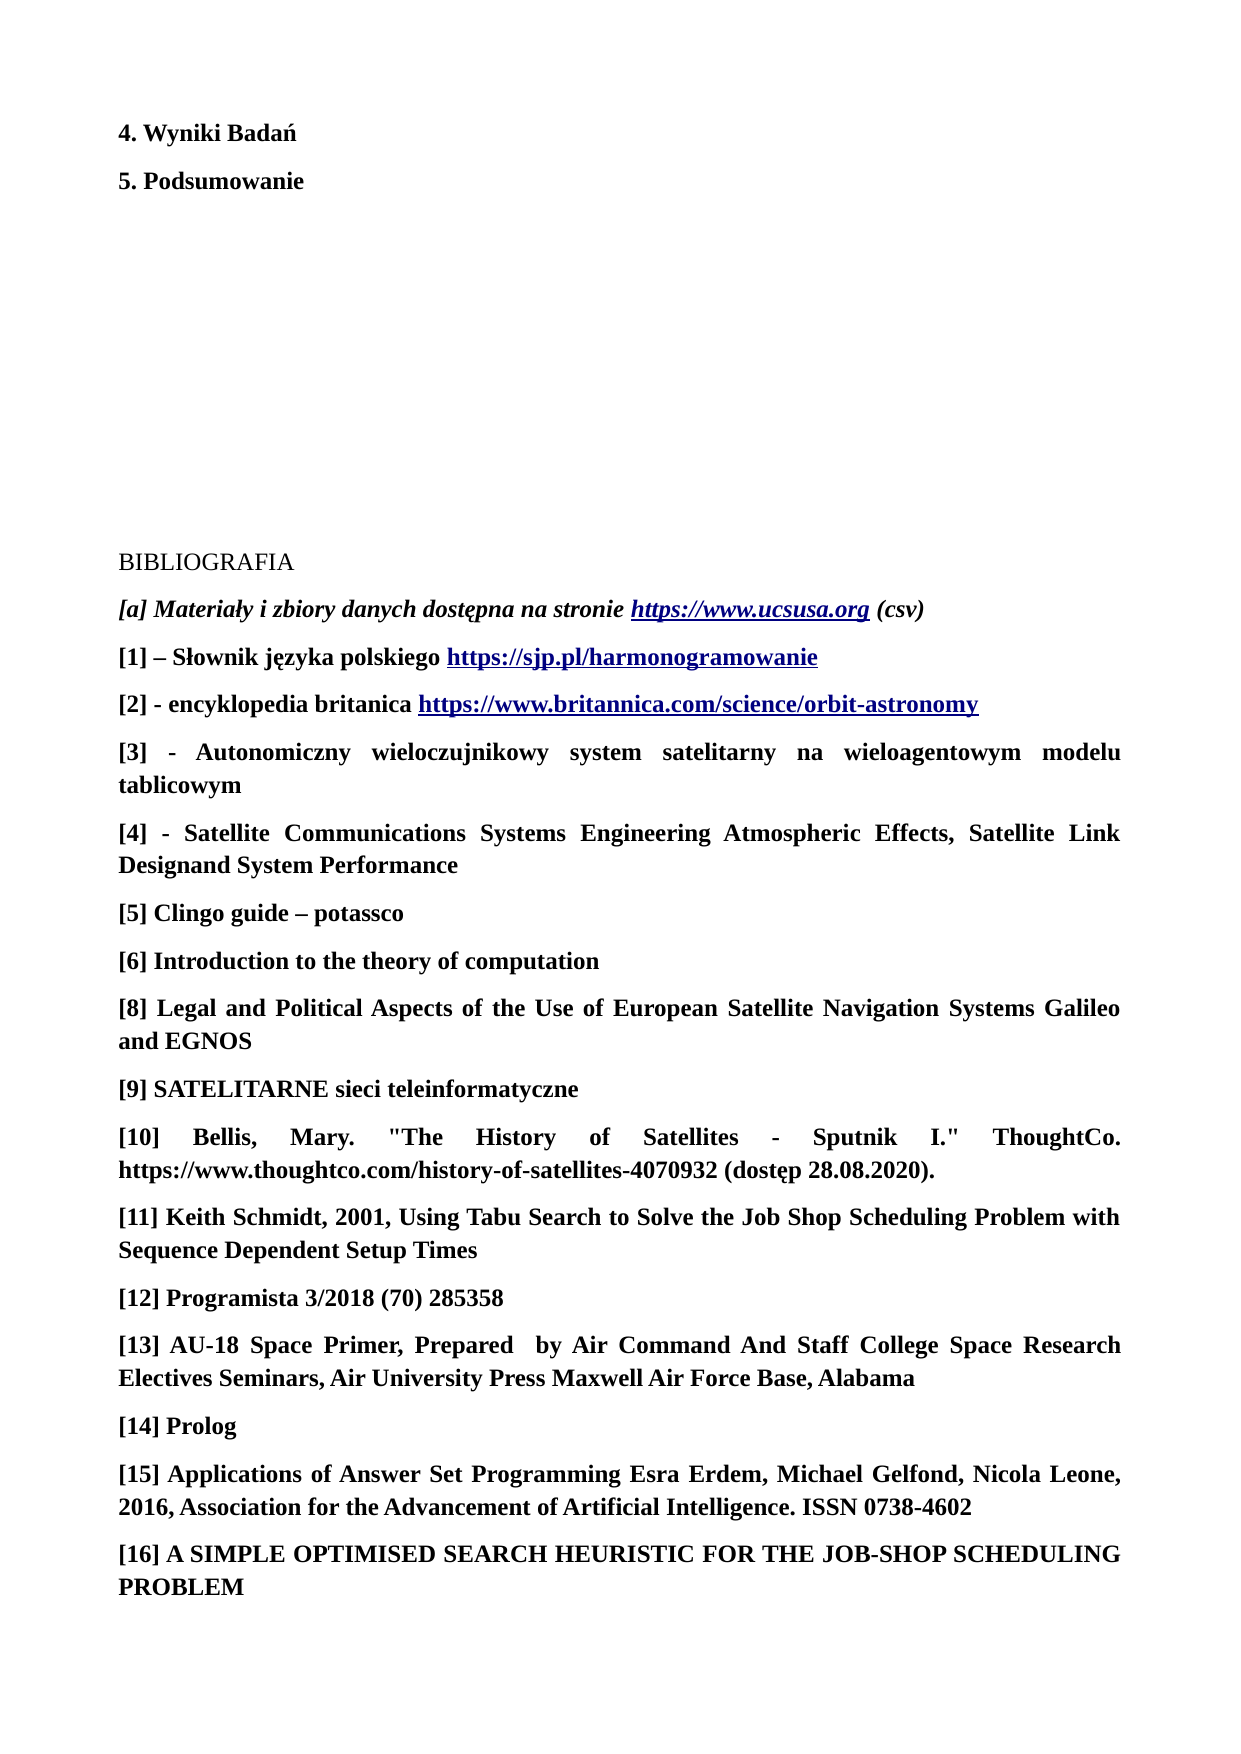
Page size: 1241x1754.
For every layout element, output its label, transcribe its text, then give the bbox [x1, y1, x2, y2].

text [8] Legal and Political Aspects of the Use of European Satellite Navigation Systems Galileo and EGNOS [118, 993, 1122, 1055]
text [10] Bellis, Mary. "The History of Satellites - Sputnik I." ThoughtCo. https://www.thoughtco.com/history-of-satellites-4070932 (dostęp 28.08.2020). [118, 1122, 1122, 1183]
text [2] - encyklopedia britanica https://www.britannica.com/science/orbit-astronomy [118, 689, 1122, 718]
text [11] Keith Schmidt, 2001, Using Tabu Search to Solve the Job Shop Scheduling Problem with Sequence Dependent Setup Times [118, 1202, 1122, 1264]
text [1] – Słownik języka polskiego https://sjp.pl/harmonogramowanie [118, 642, 1122, 671]
text [a] Materiały i zbiory danych dostępna na stronie https://www.ucsusa.org (csv) [118, 594, 1122, 623]
text [6] Introduction to the theory of computation [118, 946, 1122, 974]
text [12] Programista 3/2018 (70) 285358 [118, 1283, 1122, 1312]
text [16] A SIMPLE OPTIMISED SEARCH HEURISTIC FOR THE JOB-SHOP SCHEDULING PROBLEM [118, 1539, 1122, 1601]
text [15] Applications of Answer Set Programming Esra Erdem, Michael Gelfond, Nicola Leone, 2016, Association for the Advancement of Artificial Intelligence. ISSN 0738-4602 [118, 1459, 1122, 1521]
text [9] SATELITARNE sieci teleinformatyczne [118, 1074, 1122, 1103]
text BIBLIOGRAFIA [118, 547, 1122, 575]
text 5. Podsumowanie [118, 166, 1122, 194]
text [14] Prolog [118, 1411, 1122, 1440]
text 4. Wyniki Badań [118, 118, 1122, 147]
text [13] AU-18 Space Primer, Prepared by Air Command And Staff College Space Research Electives Seminars, Air University Press Maxwell Air Force Base, Alabama [118, 1331, 1122, 1392]
text [4] - Satellite Communications Systems Engineering Atmospheric Effects, Satellite Link Designand System Performance [118, 818, 1122, 879]
text [5] Clingo guide – potassco [118, 898, 1122, 927]
text [3] - Autonomiczny wieloczujnikowy system satelitarny na wieloagentowym modelu tablicowym [118, 737, 1122, 799]
